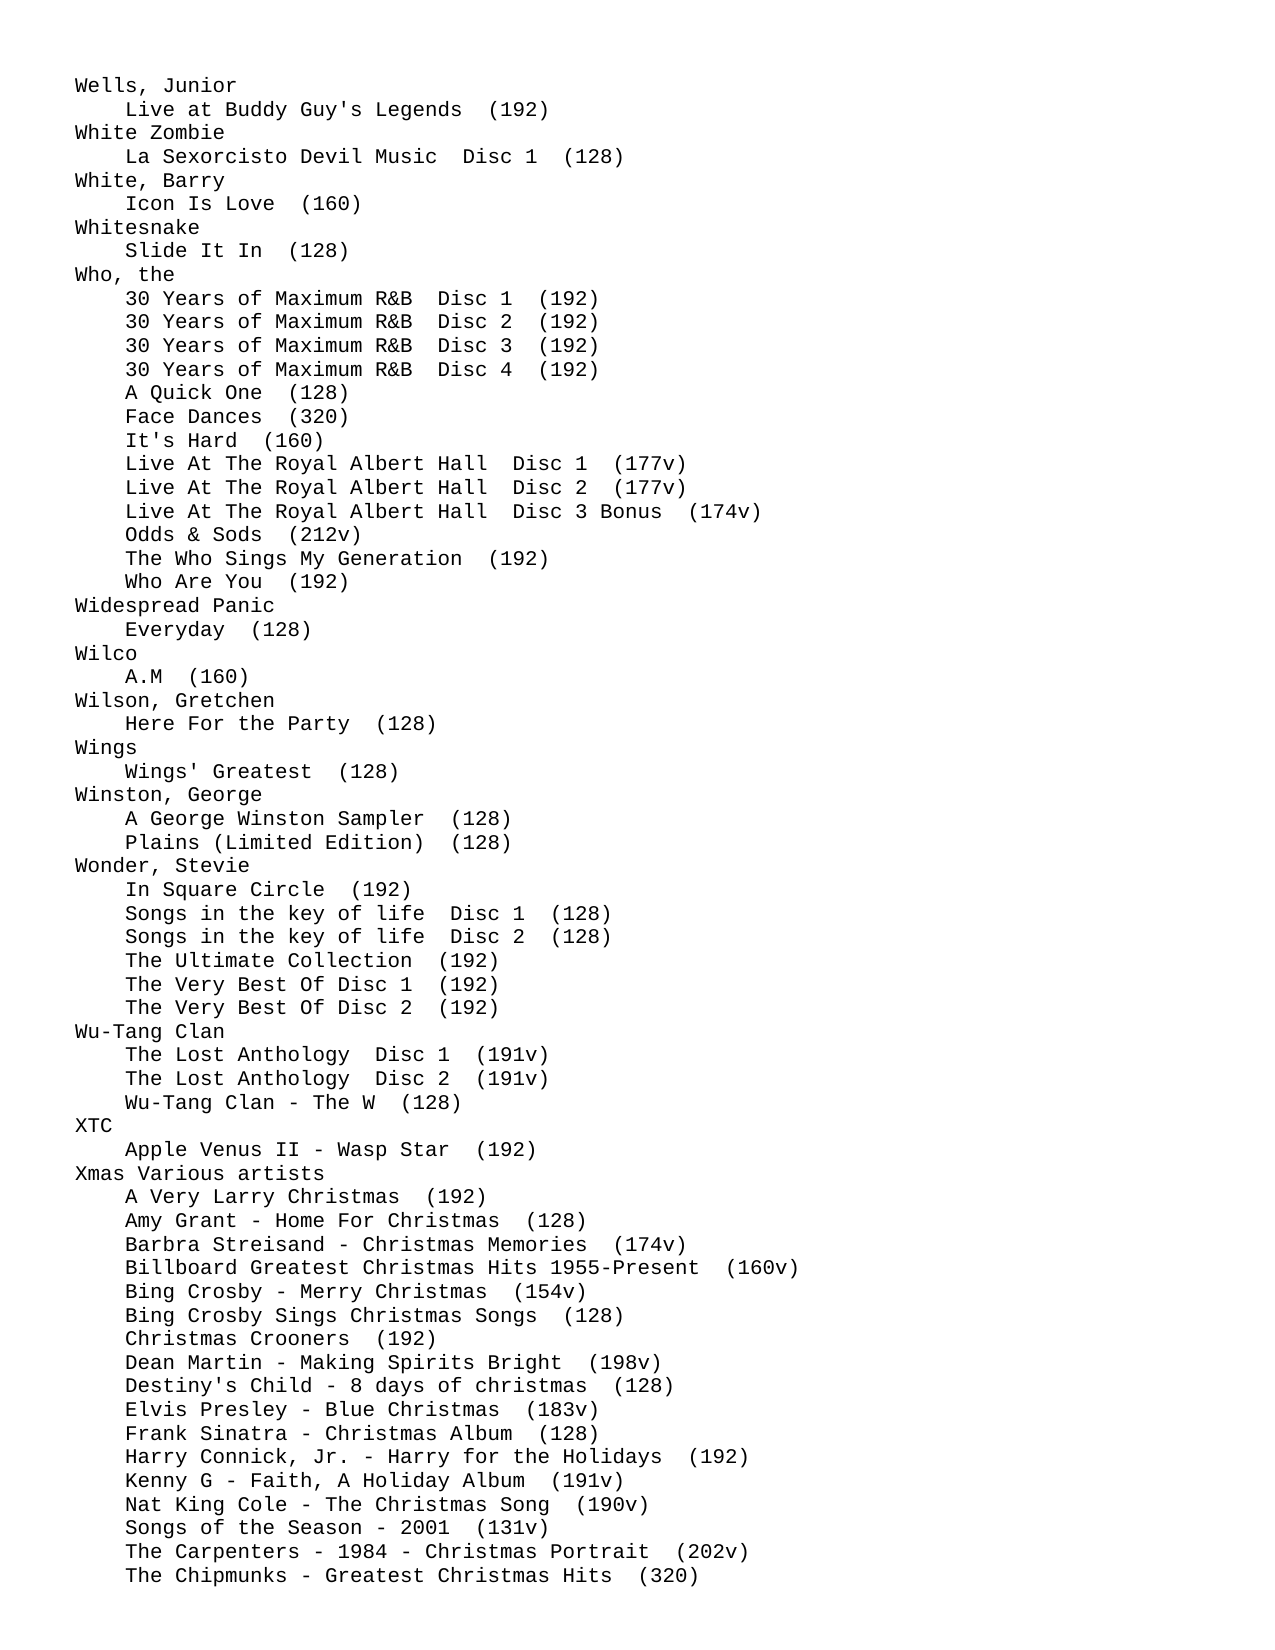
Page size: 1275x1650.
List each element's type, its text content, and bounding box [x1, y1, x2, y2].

text Wu-Tang Clan - The W (128) [75, 1092, 1200, 1115]
text XTC [75, 1115, 1200, 1139]
text Live at Buddy Guy's Legends (192) [75, 99, 1200, 122]
text Wells, Junior [75, 75, 1200, 99]
text A Quick One (128) [75, 382, 1200, 406]
text White, Barry [75, 169, 1200, 193]
text A Very Larry Christmas (192) [75, 1186, 1200, 1210]
text 30 Years of Maximum R&B Disc 2 (192) [75, 311, 1200, 335]
text Odds & Sods (212v) [75, 524, 1200, 548]
text Widespread Panic [75, 595, 1200, 619]
text The Who Sings My Generation (192) [75, 548, 1200, 572]
text Face Dances (320) [75, 406, 1200, 430]
text Wilson, Gretchen [75, 690, 1200, 713]
text 30 Years of Maximum R&B Disc 1 (192) [75, 288, 1200, 311]
text Live At The Royal Albert Hall Disc 3 Bonus (174v) [75, 501, 1200, 524]
text Who, the [75, 264, 1200, 288]
text Wings [75, 737, 1200, 761]
text Songs in the key of life Disc 2 (128) [75, 926, 1200, 950]
text Wilco [75, 642, 1200, 666]
text Amy Grant - Home For Christmas (128) [75, 1210, 1200, 1234]
text The Very Best Of Disc 1 (192) [75, 973, 1200, 997]
text Barbra Streisand - Christmas Memories (174v) [75, 1234, 1200, 1257]
text In Square Circle (192) [75, 879, 1200, 903]
text 30 Years of Maximum R&B Disc 3 (192) [75, 335, 1200, 359]
text Kenny G - Faith, A Holiday Album (191v) [75, 1470, 1200, 1494]
text A.M (160) [75, 666, 1200, 690]
text The Very Best Of Disc 2 (192) [75, 997, 1200, 1021]
text Bing Crosby - Merry Christmas (154v) [75, 1281, 1200, 1304]
text The Ultimate Collection (192) [75, 950, 1200, 973]
text Here For the Party (128) [75, 713, 1200, 737]
text Wings' Greatest (128) [75, 761, 1200, 784]
text Frank Sinatra - Christmas Album (128) [75, 1423, 1200, 1446]
text Slide It In (128) [75, 241, 1200, 264]
text Destiny's Child - 8 days of christmas (128) [75, 1376, 1200, 1399]
text Elvis Presley - Blue Christmas (183v) [75, 1399, 1200, 1423]
text 30 Years of Maximum R&B Disc 4 (192) [75, 359, 1200, 382]
text Everyday (128) [75, 619, 1200, 642]
text Whitesnake [75, 217, 1200, 241]
text The Chipmunks - Greatest Christmas Hits (320) [75, 1565, 1200, 1588]
text It's Hard (160) [75, 430, 1200, 453]
text La Sexorcisto Devil Music Disc 1 (128) [75, 146, 1200, 169]
text Wu-Tang Clan [75, 1021, 1200, 1044]
text The Carpenters - 1984 - Christmas Portrait (202v) [75, 1541, 1200, 1565]
text Bing Crosby Sings Christmas Songs (128) [75, 1304, 1200, 1328]
text Live At The Royal Albert Hall Disc 2 (177v) [75, 477, 1200, 501]
text Live At The Royal Albert Hall Disc 1 (177v) [75, 453, 1200, 477]
text Icon Is Love (160) [75, 193, 1200, 217]
text Christmas Crooners (192) [75, 1328, 1200, 1352]
text A George Winston Sampler (128) [75, 808, 1200, 832]
text Dean Martin - Making Spirits Bright (198v) [75, 1352, 1200, 1376]
text The Lost Anthology Disc 1 (191v) [75, 1044, 1200, 1068]
text Songs of the Season - 2001 (131v) [75, 1517, 1200, 1541]
text Nat King Cole - The Christmas Song (190v) [75, 1494, 1200, 1517]
text Songs in the key of life Disc 1 (128) [75, 903, 1200, 926]
text Plains (Limited Edition) (128) [75, 832, 1200, 855]
text Xmas Various artists [75, 1163, 1200, 1186]
text Wonder, Stevie [75, 855, 1200, 879]
text Winston, George [75, 784, 1200, 808]
text Billboard Greatest Christmas Hits 1955-Present (160v) [75, 1257, 1200, 1281]
text Apple Venus II - Wasp Star (192) [75, 1139, 1200, 1163]
text The Lost Anthology Disc 2 (191v) [75, 1068, 1200, 1092]
text Who Are You (192) [75, 572, 1200, 595]
text White Zombie [75, 122, 1200, 146]
text Harry Connick, Jr. - Harry for the Holidays (192) [75, 1446, 1200, 1470]
